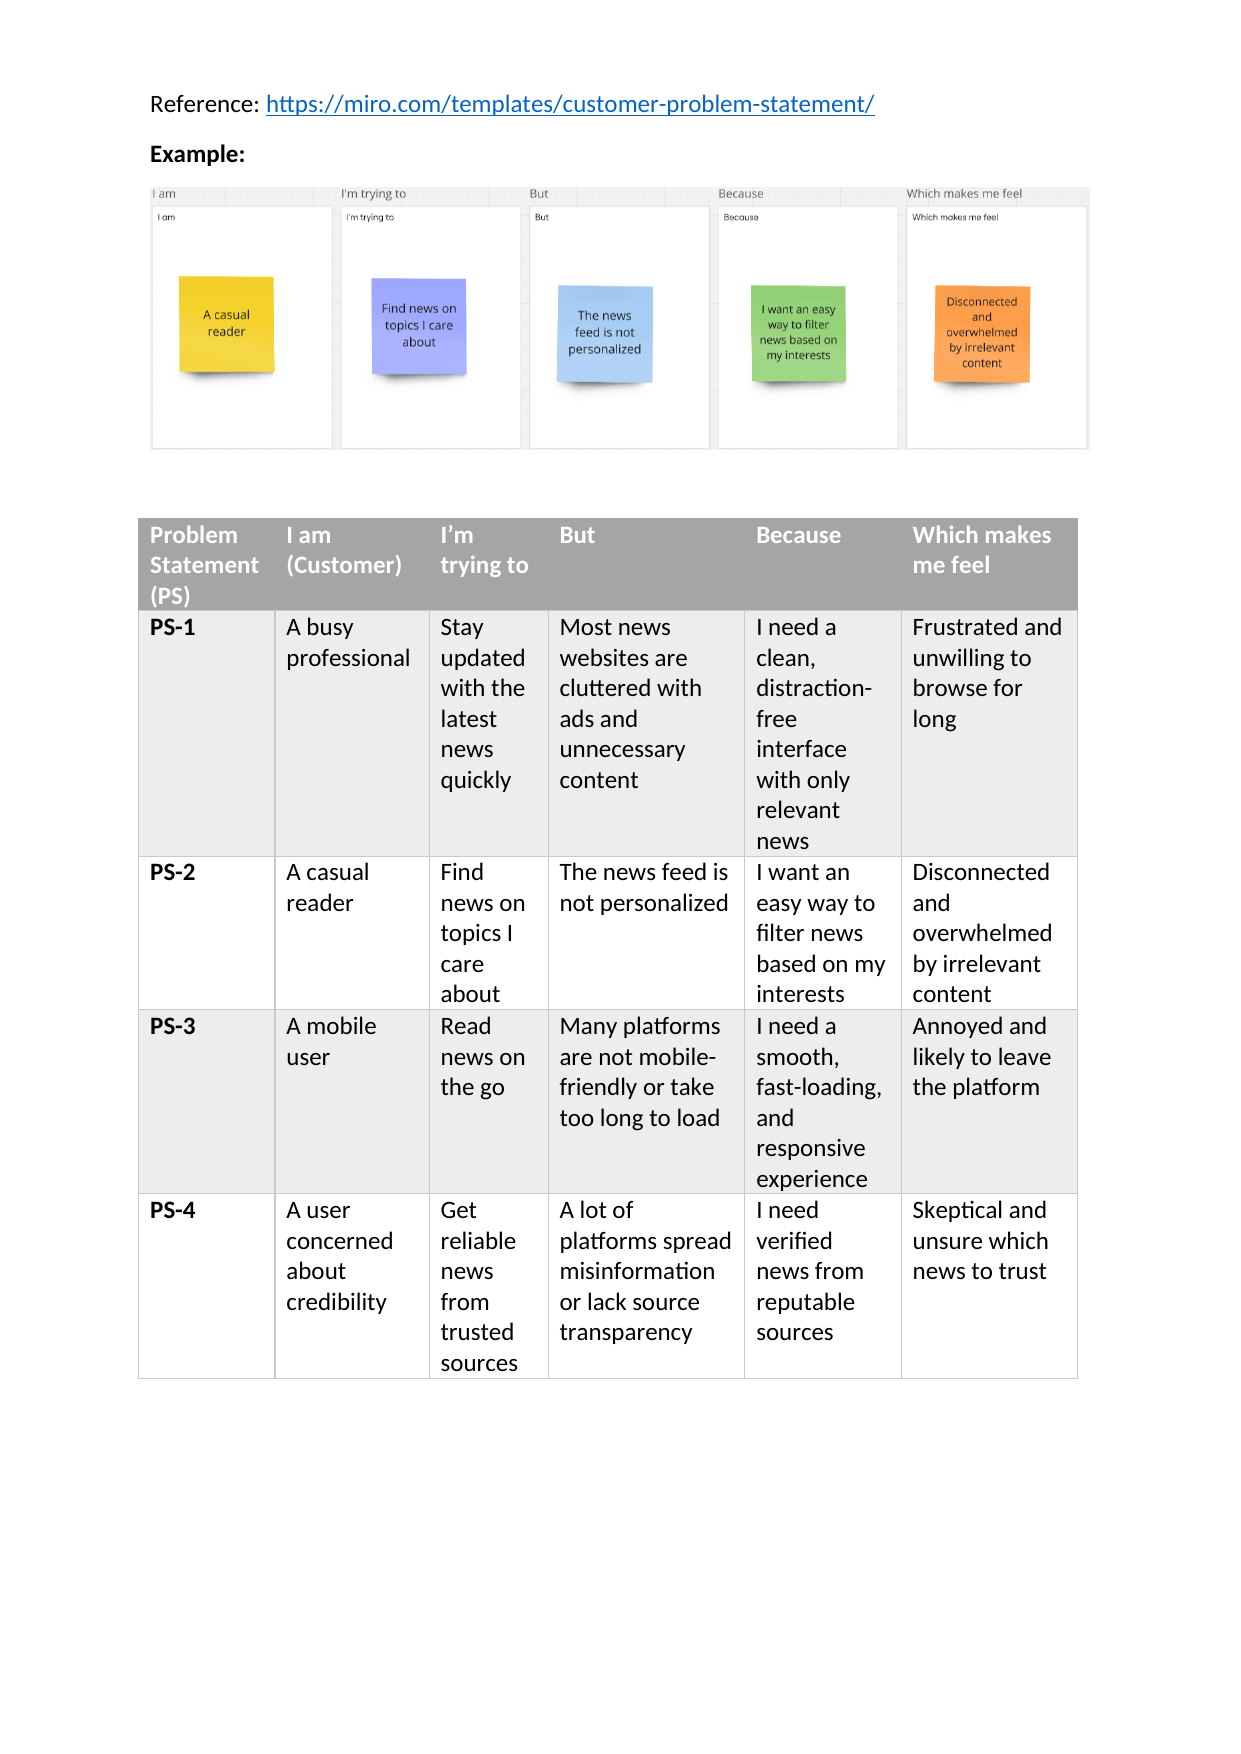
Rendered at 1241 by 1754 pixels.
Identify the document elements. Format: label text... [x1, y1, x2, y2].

table_cell I need verified news from reputable sources [745, 1194, 901, 1377]
table_cell Read news on the go [430, 1010, 548, 1193]
table_cell A user concerned about credibility [276, 1194, 429, 1377]
picture [150, 187, 1091, 450]
table_cell Get reliable news from trusted sources [430, 1194, 548, 1377]
text Reference: https://miro.com/templates/customer-problem-statement/ [150, 89, 1090, 119]
table_header Which makes me feel [902, 519, 1077, 610]
table_cell Most news websites are cluttered with ads and unnecessary content [549, 611, 744, 856]
table_cell PS-1 [139, 611, 274, 856]
table_header I’m trying to [430, 519, 548, 610]
table_cell A lot of platforms spread misinformation or lack source transparency [549, 1194, 744, 1377]
table_cell A busy professional [276, 611, 429, 856]
table_cell A casual reader [276, 857, 429, 1009]
table_cell PS-3 [139, 1010, 274, 1193]
table_cell I need a clean, distraction-free interface with only relevant news [745, 611, 901, 856]
table_cell The news feed is not personalized [549, 857, 744, 1009]
table_header Because [745, 519, 901, 610]
table_header But [549, 519, 744, 610]
table_cell Frustrated and unwilling to browse for long [902, 611, 1077, 856]
table_cell PS-4 [139, 1194, 274, 1377]
table_cell Annoyed and likely to leave the platform [902, 1010, 1077, 1193]
table_cell Skeptical and unsure which news to trust [902, 1194, 1077, 1377]
table_cell I want an easy way to filter news based on my interests [745, 857, 901, 1009]
table_cell Stay updated with the latest news quickly [430, 611, 548, 856]
text Example: [150, 138, 1090, 169]
table_header Problem Statement (PS) [139, 519, 274, 610]
table_cell A mobile user [276, 1010, 429, 1193]
table_header I am (Customer) [276, 519, 429, 610]
table_cell Many platforms are not mobile-friendly or take too long to load [549, 1010, 744, 1193]
table_cell I need a smooth, fast-loading, and responsive experience [745, 1010, 901, 1193]
table_cell Find news on topics I care about [430, 857, 548, 1009]
table_cell Disconnected and overwhelmed by irrelevant content [902, 857, 1077, 1009]
table_cell PS-2 [139, 857, 274, 1009]
